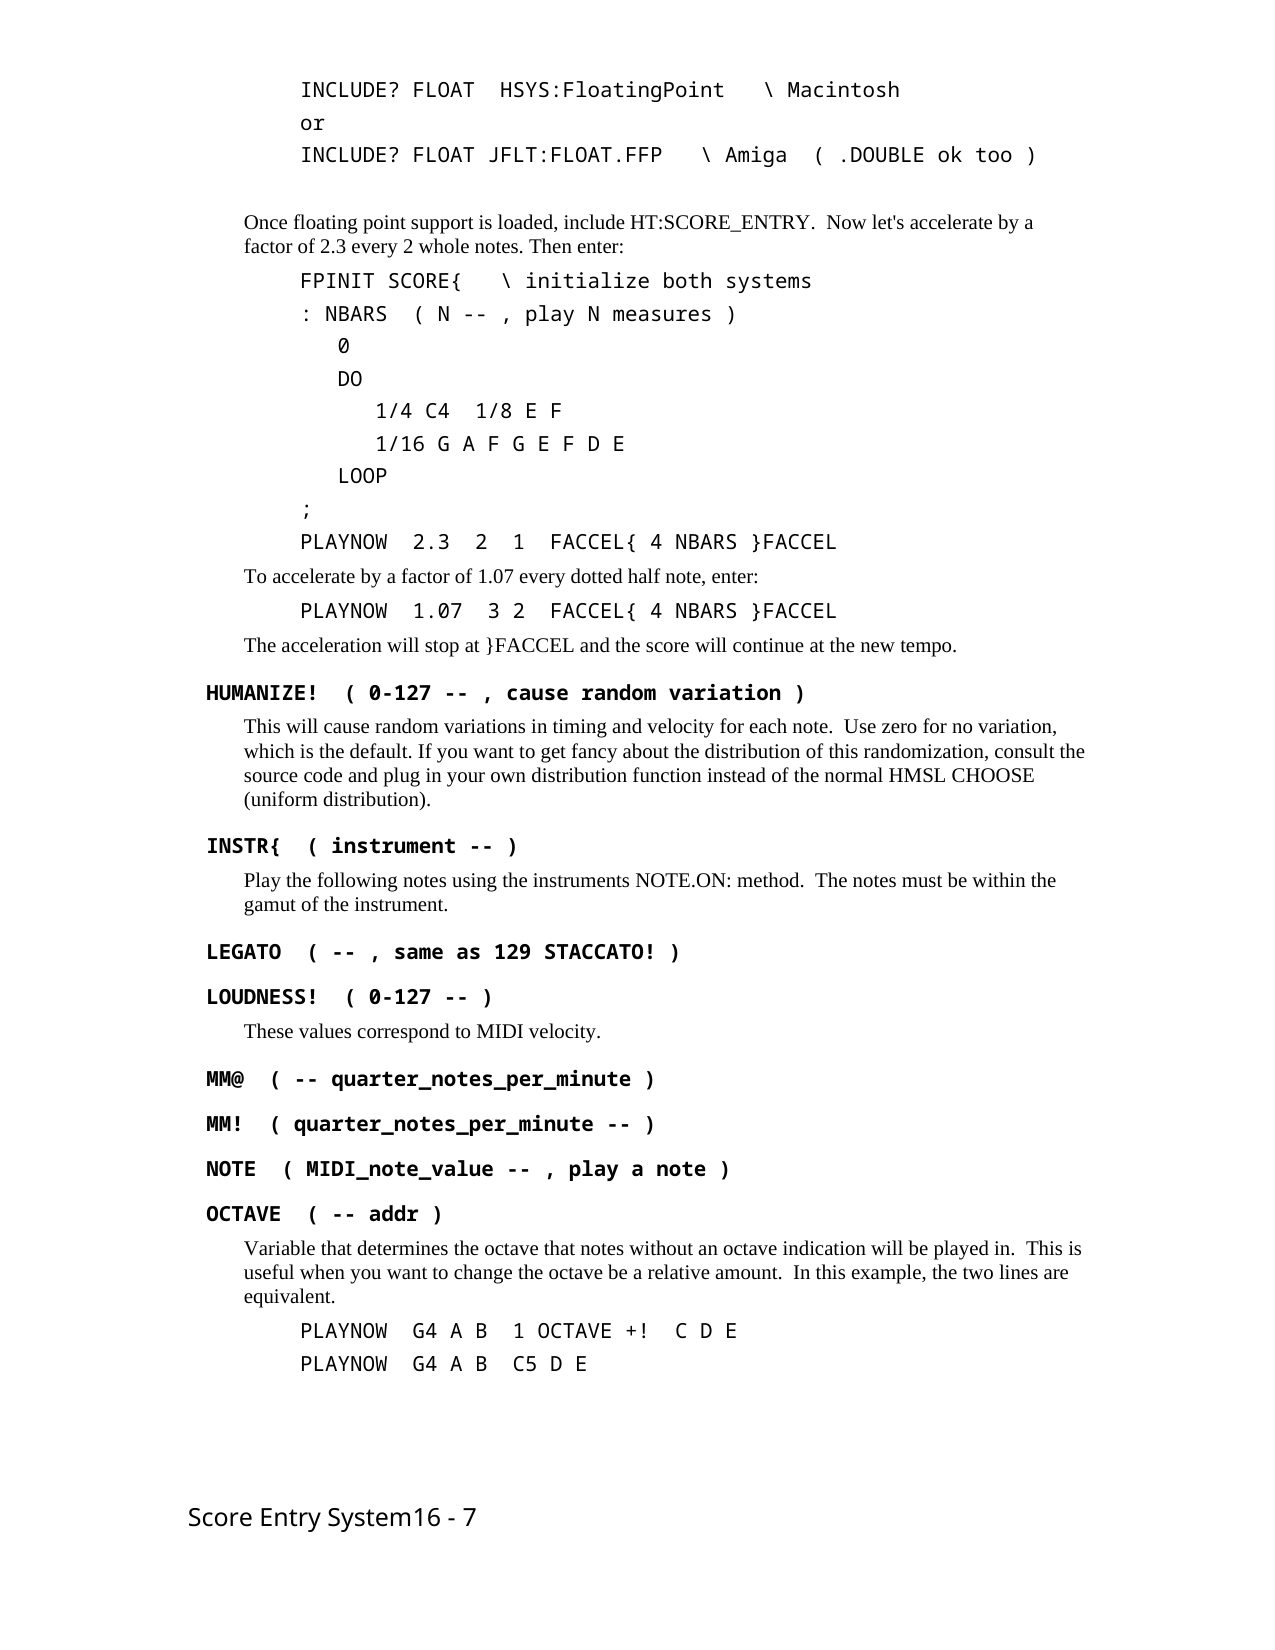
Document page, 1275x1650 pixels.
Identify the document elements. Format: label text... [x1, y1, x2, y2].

text FPINIT SCORE{ \ initialize both systems [300, 266, 1087, 294]
text 1/4 C4 1/8 E F [300, 396, 1087, 425]
text ; [300, 494, 1087, 523]
text DO [300, 364, 1087, 392]
text Once floating point support is loaded, include HT:SCORE_ENTRY. Now let's accelerate by a factor of 2.3 every 2 whole notes. Then enter: [244, 209, 1087, 258]
text Play the following notes using the instruments NOTE.ON: method. The notes must be within the gamut of the instrument. [244, 868, 1087, 916]
text NOTE ( MIDI_note_value -- , play a note ) [206, 1154, 1162, 1183]
text Variable that determines the octave that notes without an octave indication will be played in. This is useful when you want to change the octave be a relative amount. In this example, the two lines are equivalent. [244, 1236, 1087, 1308]
text INCLUDE? FLOAT JFLT:FLOAT.FFP \ Amiga ( .DOUBLE ok too ) [300, 140, 1087, 169]
text MM@ ( -- quarter_notes_per_minute ) [206, 1064, 1162, 1092]
text LOOP [300, 462, 1087, 490]
text 1/16 G A F G E F D E [300, 429, 1087, 457]
text HUMANIZE! ( 0-127 -- , cause random variation ) [206, 678, 1162, 706]
text The acceleration will stop at }FACCEL and the score will continue at the new tempo. [244, 633, 1087, 657]
text LOUDNESS! ( 0-127 -- ) [206, 982, 1162, 1011]
text These values correspond to MIDI velocity. [244, 1019, 1087, 1043]
text PLAYNOW 1.07 3 2 FACCEL{ 4 NBARS }FACCEL [300, 596, 1087, 624]
text To accelerate by a factor of 1.07 every dotted half note, enter: [244, 564, 1087, 588]
text PLAYNOW G4 A B 1 OCTAVE +! C D E [300, 1317, 1087, 1345]
text OCTAVE ( -- addr ) [206, 1199, 1162, 1228]
text or [300, 108, 1087, 136]
text This will cause random variations in timing and velocity for each note. Use zero for no variation, which is the default. If you want to get fancy about the distribution of this randomization, consult the source code and plug in your own distribution function instead of the normal HMSL CHOOSE (uniform distribution). [244, 714, 1087, 811]
text PLAYNOW 2.3 2 1 FACCEL{ 4 NBARS }FACCEL [300, 527, 1087, 555]
text MM! ( quarter_notes_per_minute -- ) [206, 1109, 1162, 1138]
text : NBARS ( N -- , play N measures ) [300, 299, 1087, 327]
text 0 [300, 331, 1087, 360]
text LEGATO ( -- , same as 129 STACCATO! ) [206, 937, 1162, 966]
text PLAYNOW G4 A B C5 D E [300, 1349, 1087, 1378]
text INSTR{ ( instrument -- ) [206, 832, 1162, 860]
text INCLUDE? FLOAT HSYS:FloatingPoint \ Macintosh [300, 75, 1087, 103]
